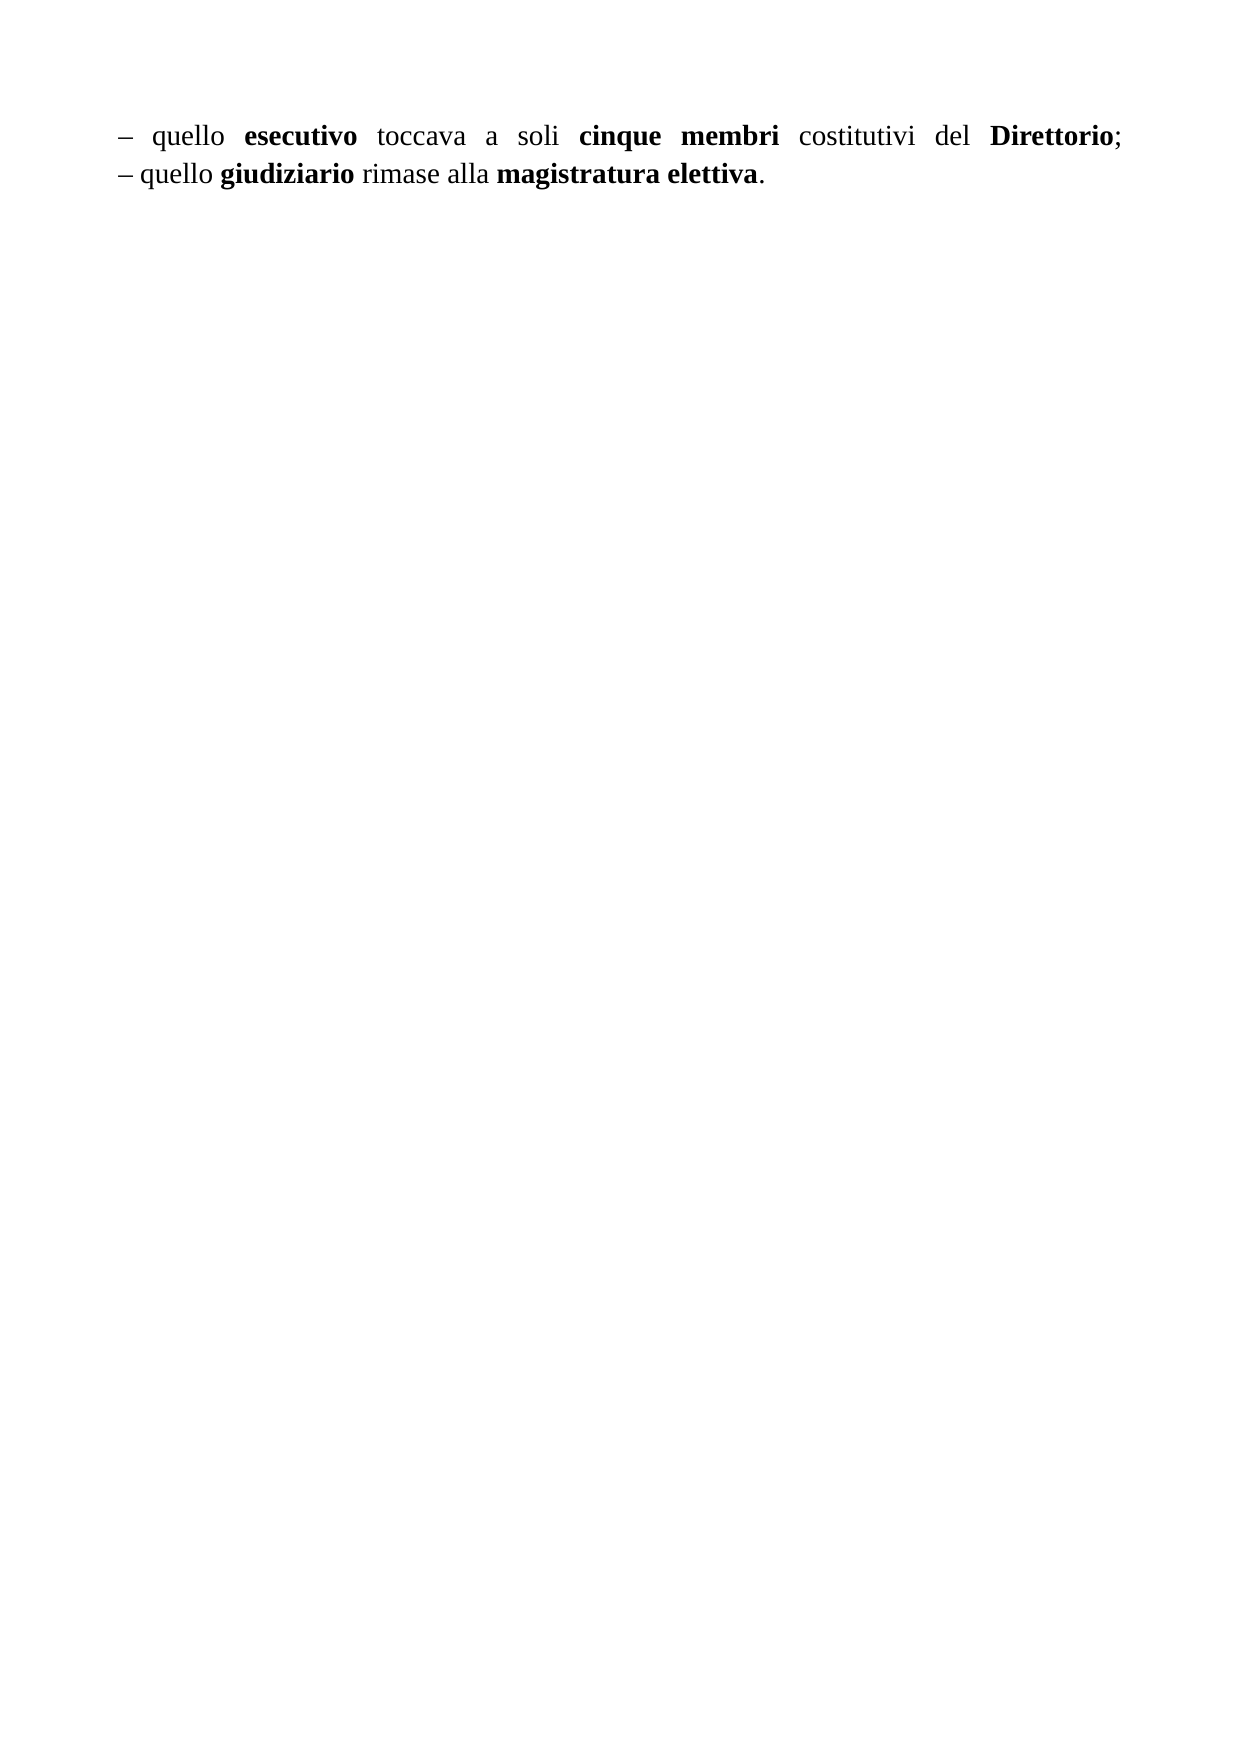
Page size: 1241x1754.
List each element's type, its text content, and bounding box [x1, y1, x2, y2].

text – quello esecutivo toccava a soli cinque membri costitutivi del Direttorio; – quello giudiziario rimase alla magistratura elettiva. [118, 118, 1122, 190]
